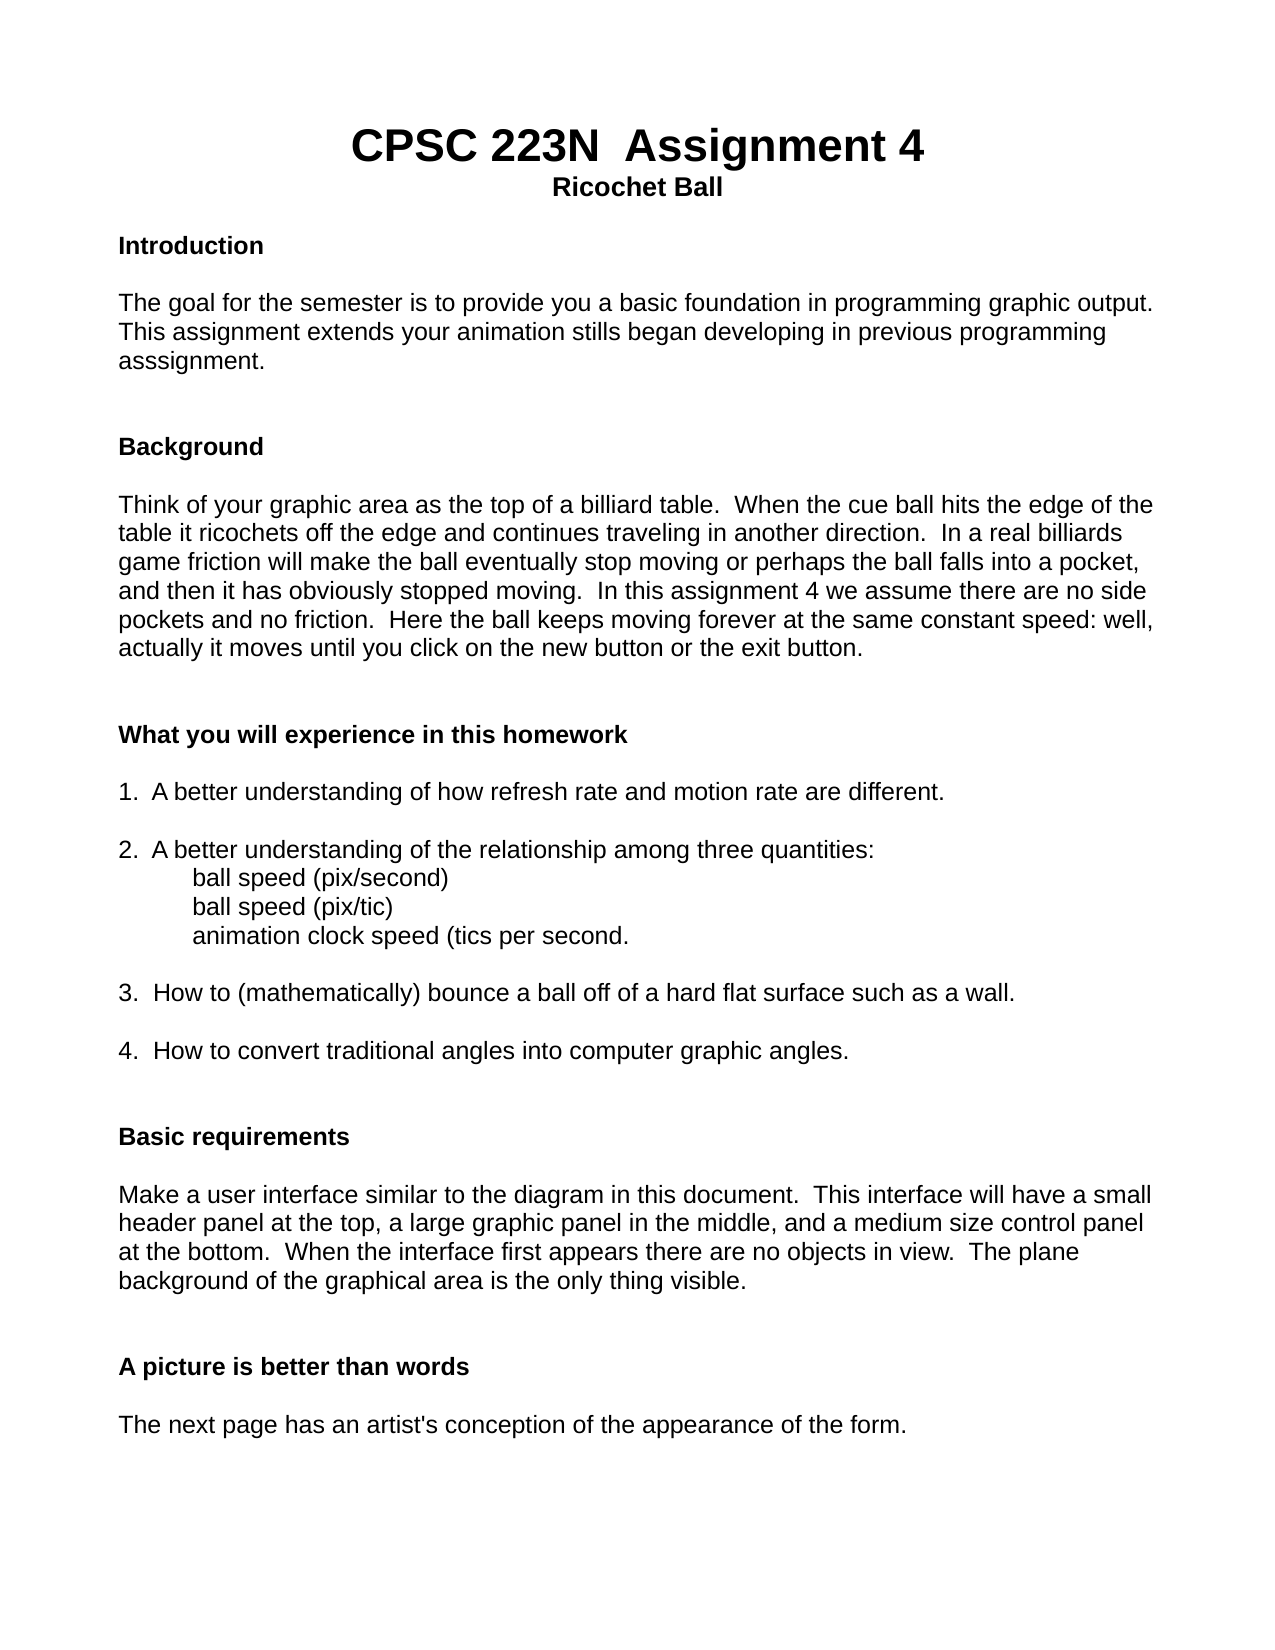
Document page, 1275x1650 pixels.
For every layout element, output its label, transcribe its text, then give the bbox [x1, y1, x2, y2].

text 3. How to (mathematically) bounce a ball off of a hard flat surface such as a wall. [118, 978, 1157, 1007]
text 2. A better understanding of the relationship among three quantities: [118, 834, 1157, 863]
text 1. A better understanding of how refresh rate and motion rate are different. [118, 777, 1157, 806]
text A picture is better than words [118, 1352, 1157, 1381]
text ball speed (pix/tic) [118, 892, 1157, 921]
text Ricochet Ball [118, 171, 1157, 202]
text animation clock speed (tics per second. [118, 921, 1157, 949]
text Make a user interface similar to the diagram in this document. This interface will have a small header panel at the top, a large graphic panel in the middle, and a medium size control panel at the bottom. When the interface first appears there are no objects in view. The plane background of the graphical area is the only thing visible. [118, 1179, 1157, 1294]
text What you will experience in this homework [118, 719, 1157, 748]
text The next page has an artist's conception of the appearance of the form. [118, 1409, 1157, 1438]
text Background [118, 432, 1157, 461]
text Introduction [118, 231, 1157, 259]
text The goal for the semester is to provide you a basic foundation in programming graphic output. This assignment extends your animation stills began developing in previous programming asssignment. [118, 288, 1157, 374]
text Basic requirements [118, 1122, 1157, 1151]
text ball speed (pix/second) [118, 863, 1157, 892]
text 4. How to convert traditional angles into computer graphic angles. [118, 1036, 1157, 1064]
text Think of your graphic area as the top of a billiard table. When the cue ball hits the edge of the table it ricochets off the edge and continues traveling in another direction. In a real billiards game friction will make the ball eventually stop moving or perhaps the ball falls into a pocket, and then it has obviously stopped moving. In this assignment 4 we assume there are no side pockets and no friction. Here the ball keeps moving forever at the same constant speed: well, actually it moves until you click on the new button or the exit button. [118, 489, 1157, 662]
text CPSC 223N Assignment 4 [118, 118, 1157, 171]
